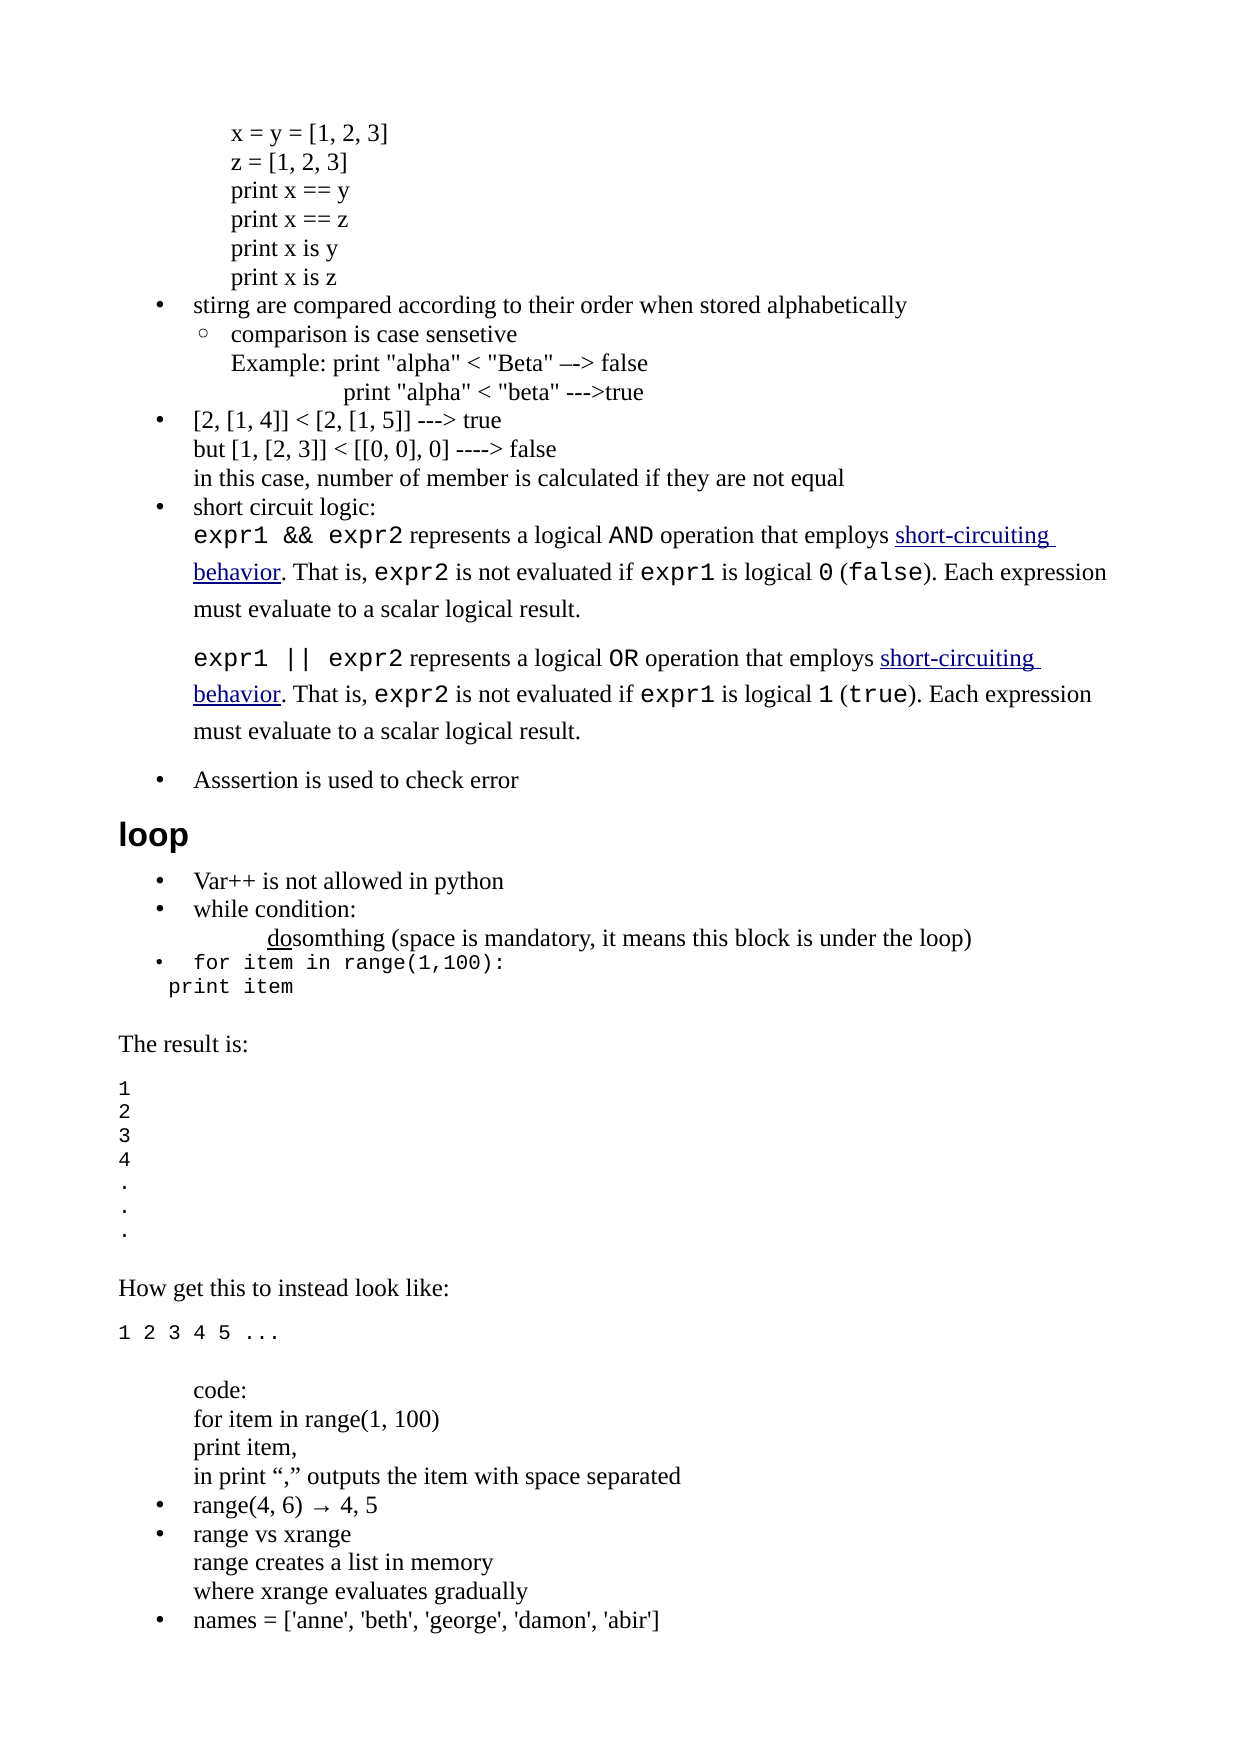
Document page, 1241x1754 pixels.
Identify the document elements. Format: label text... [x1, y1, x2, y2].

list names = ['anne', 'beth', 'george', 'damon', 'abir'] [156, 1605, 1122, 1634]
text 1 [118, 1078, 1122, 1101]
list print x is y [193, 233, 1122, 262]
list print x == z [193, 204, 1122, 233]
subtitle loop [118, 814, 1122, 853]
list range vs xrange [156, 1519, 1122, 1547]
text 4 [118, 1149, 1122, 1172]
list comparison is case sensetive [193, 319, 1122, 348]
list short circuit logic: [156, 492, 1122, 521]
text . [118, 1220, 1122, 1243]
list print "alpha" < "beta" --->true [306, 377, 1122, 406]
list for item in range(1,100): [156, 952, 1122, 976]
list expr1 || expr2 represents a logical OR operation that employs short-circuiting behavior. That is, expr2 is not evaluated if expr1 is logical 1 (true). Each expression must evaluate to a scalar logical result. [156, 643, 1122, 745]
list stirng are compared according to their order when stored alphabetically [156, 291, 1122, 319]
text 1 2 3 4 5 ... [118, 1322, 1122, 1346]
list for item in range(1, 100) [156, 1404, 1122, 1432]
list x = y = [1, 2, 3] [193, 118, 1122, 147]
list Asssertion is used to check error [156, 765, 1122, 794]
list dosomthing (space is mandatory, it means this block is under the loop) [156, 923, 1122, 952]
list print x == y [193, 176, 1122, 204]
list in this case, number of member is calculated if they are not equal [156, 463, 1122, 492]
list expr1 && expr2 represents a logical AND operation that employs short-circuiting behavior. That is, expr2 is not evaluated if expr1 is logical 0 (false). Each expression must evaluate to a scalar logical result. [156, 521, 1122, 622]
text 2 [118, 1101, 1122, 1125]
text How get this to instead look like: [118, 1273, 1122, 1302]
list range creates a list in memory [156, 1547, 1122, 1576]
text The result is: [118, 1029, 1122, 1057]
list print item, [156, 1432, 1122, 1461]
list where xrange evaluates gradually [156, 1576, 1122, 1605]
text print item [118, 976, 1122, 999]
list in print “,” outputs the item with space separated [156, 1461, 1122, 1490]
list while condition: [156, 894, 1122, 923]
list Example: print "alpha" < "Beta" –-> false [193, 348, 1122, 377]
text 3 [118, 1125, 1122, 1149]
list [2, [1, 4]] < [2, [1, 5]] ---> true [156, 406, 1122, 434]
list Var++ is not allowed in python [156, 866, 1122, 894]
list but [1, [2, 3]] < [[0, 0], 0] ----> false [156, 434, 1122, 463]
list print x is z [193, 262, 1122, 291]
list z = [1, 2, 3] [193, 147, 1122, 176]
text . [118, 1196, 1122, 1220]
text . [118, 1172, 1122, 1196]
list range(4, 6) → 4, 5 [156, 1490, 1122, 1519]
list code: [156, 1375, 1122, 1404]
